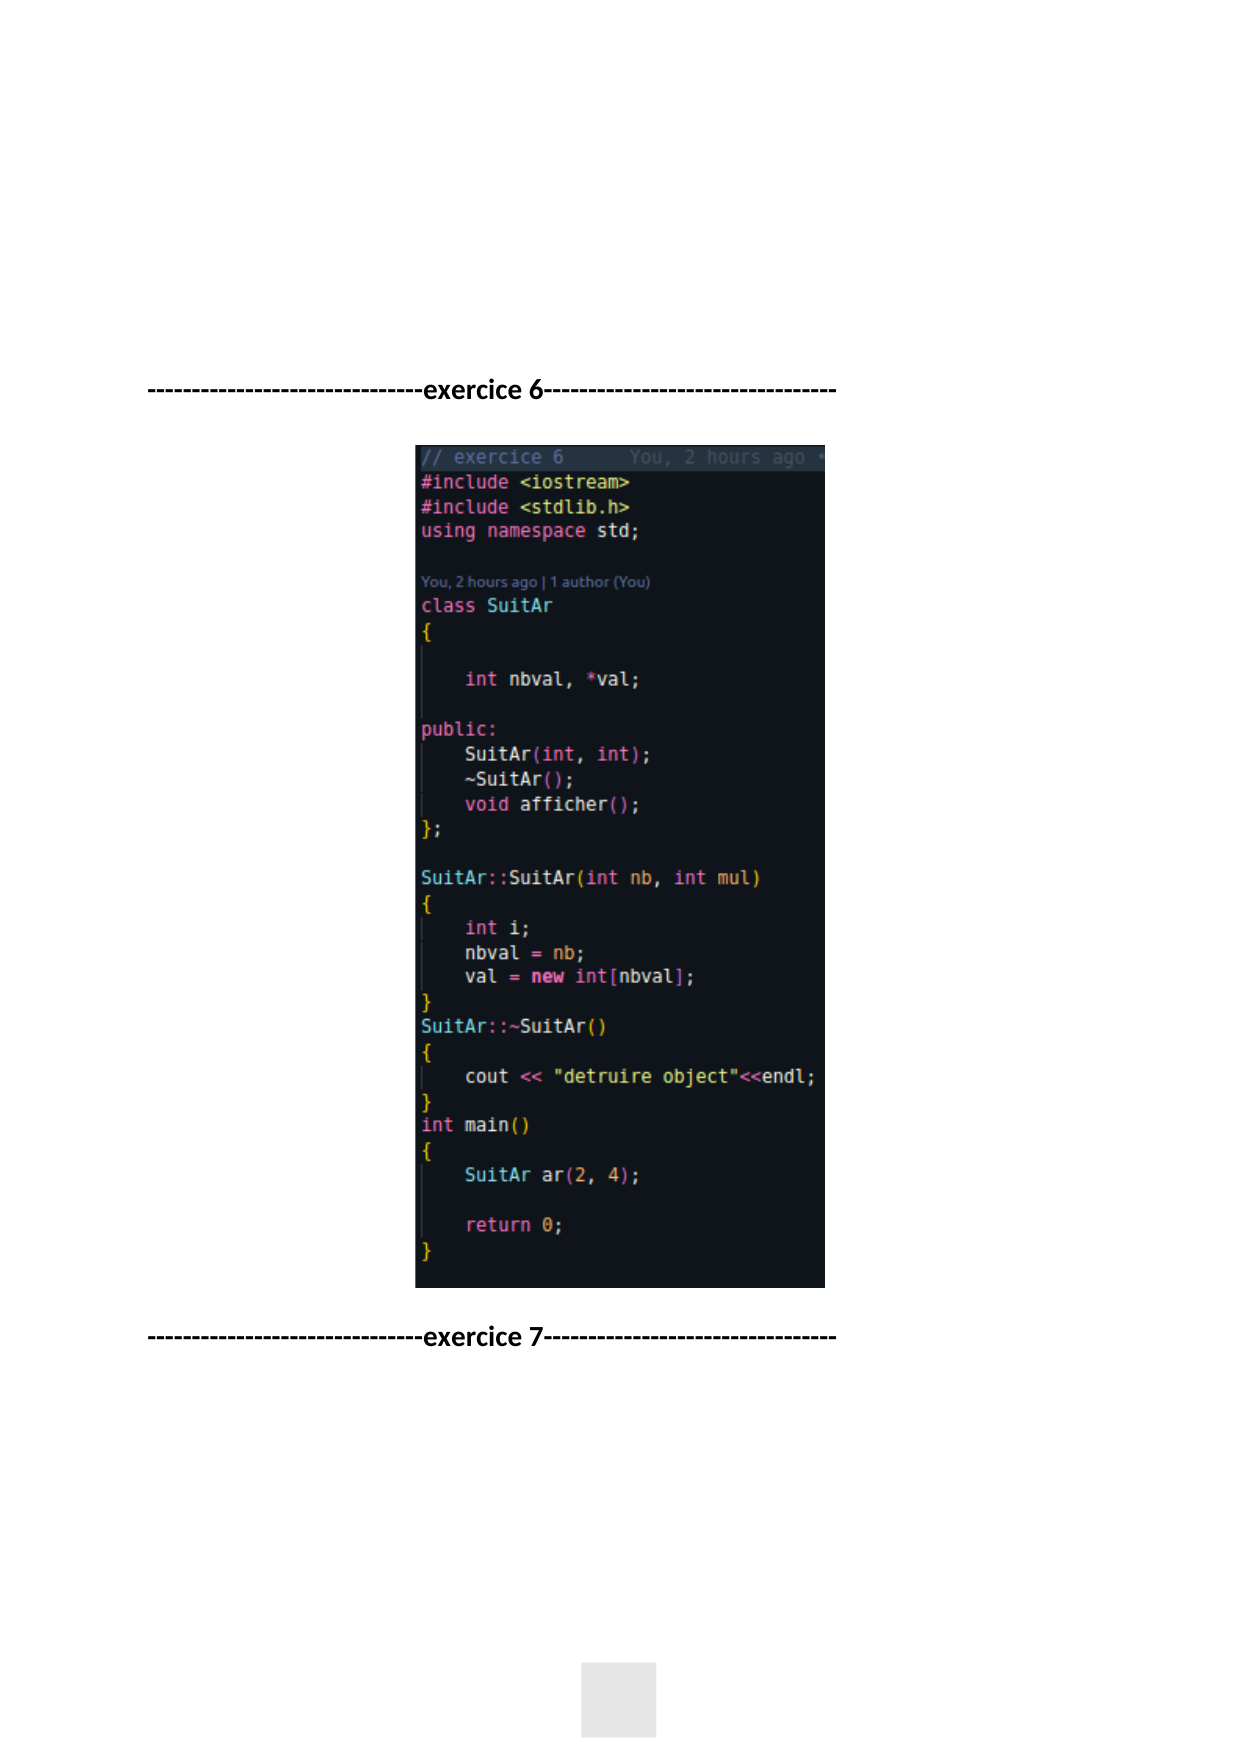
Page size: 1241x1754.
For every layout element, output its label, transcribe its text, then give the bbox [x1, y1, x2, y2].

text -------------------------------exercice 7--------------------------------- [147, 512, 1093, 1354]
text -------------------------------exercice 6--------------------------------- [147, 371, 1093, 407]
picture [415, 445, 825, 1288]
